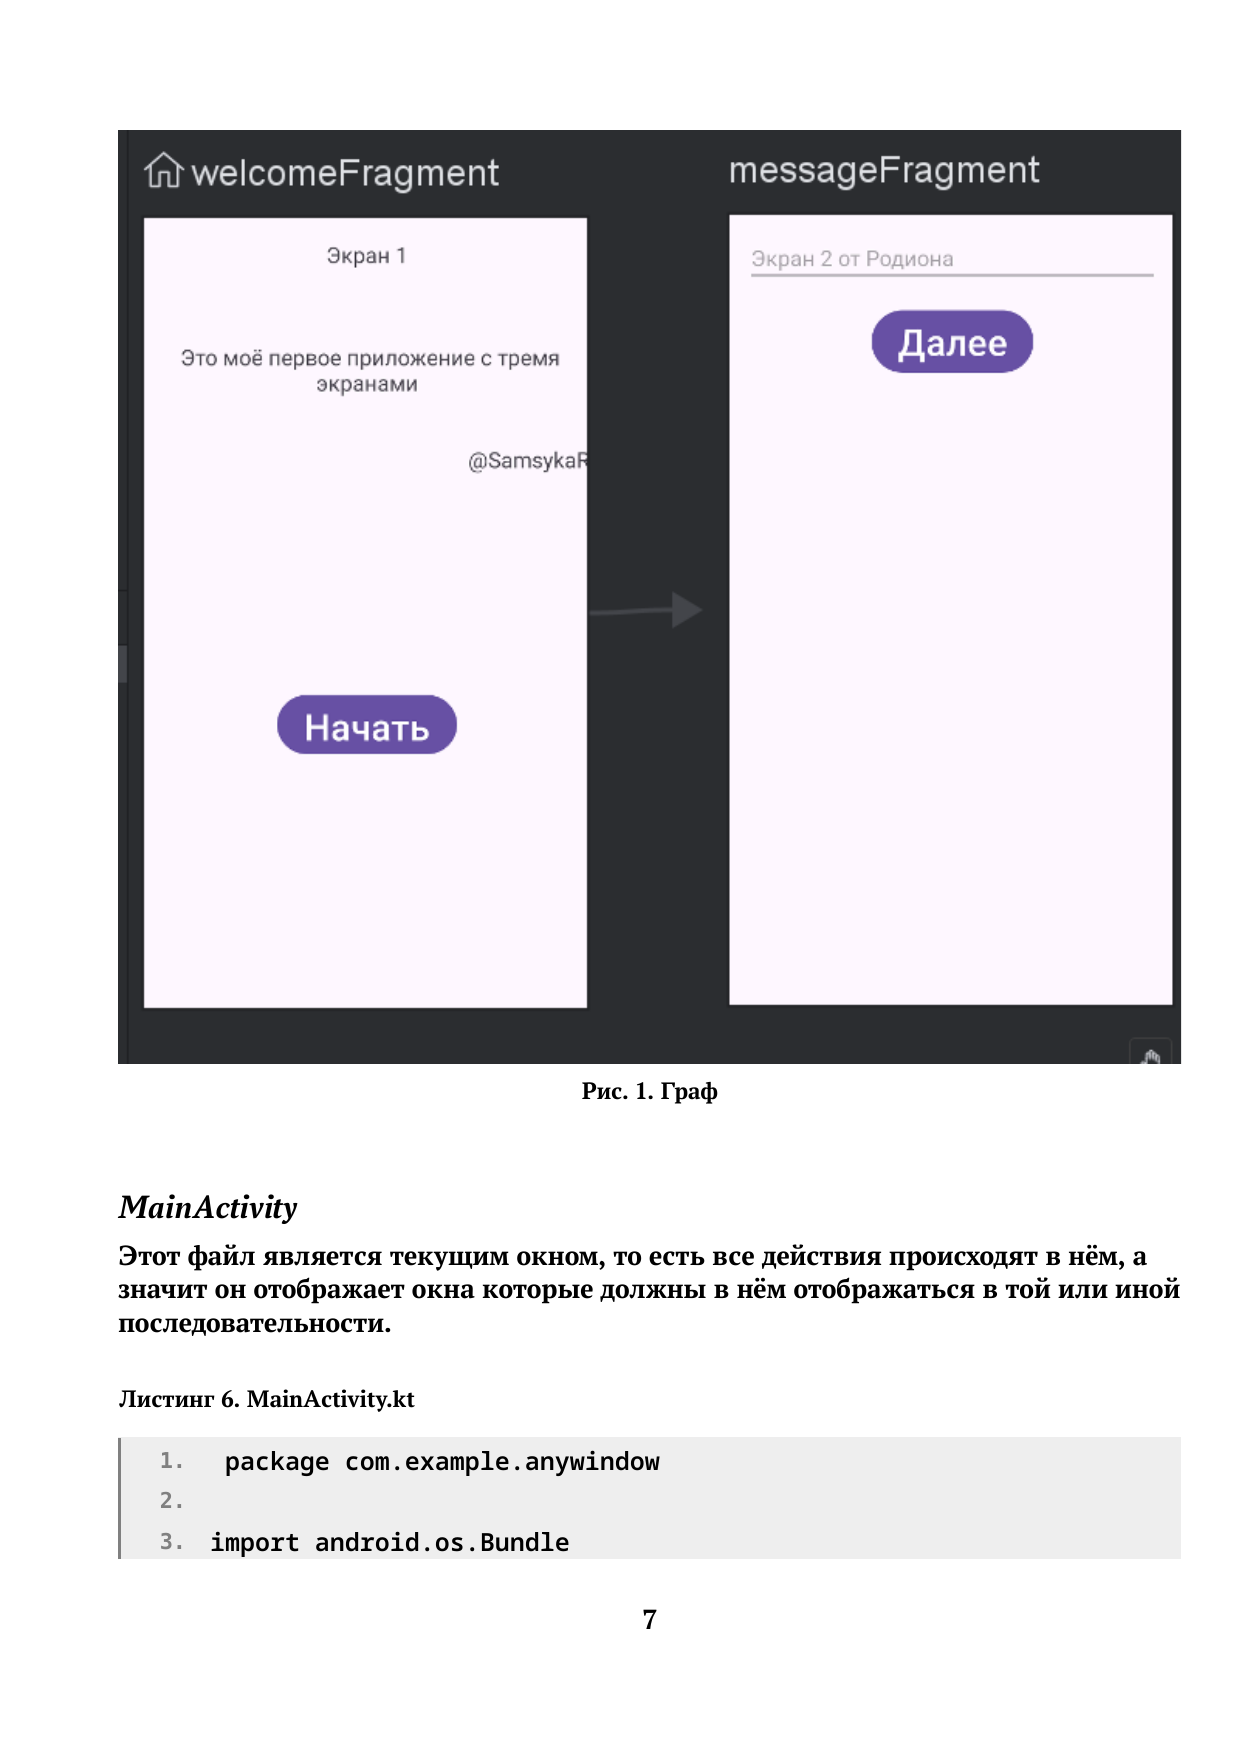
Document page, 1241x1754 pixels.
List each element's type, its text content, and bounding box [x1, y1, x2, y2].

text Этот файл является текущим окном, то есть все действия происходят в нём, а значит он отображает окна которые должны в нём отображаться в той или иной последовательности. [118, 1238, 1181, 1338]
list package com.example.anywindow [118, 1437, 1181, 1477]
text Листинг 6. MainActivity.kt [118, 1384, 1181, 1413]
picture [118, 130, 1182, 1064]
text Рис. 1. Граф [118, 1064, 1181, 1105]
list import android.os.Bundle [121, 1519, 1181, 1559]
subtitle MainActivity [118, 1187, 1181, 1225]
